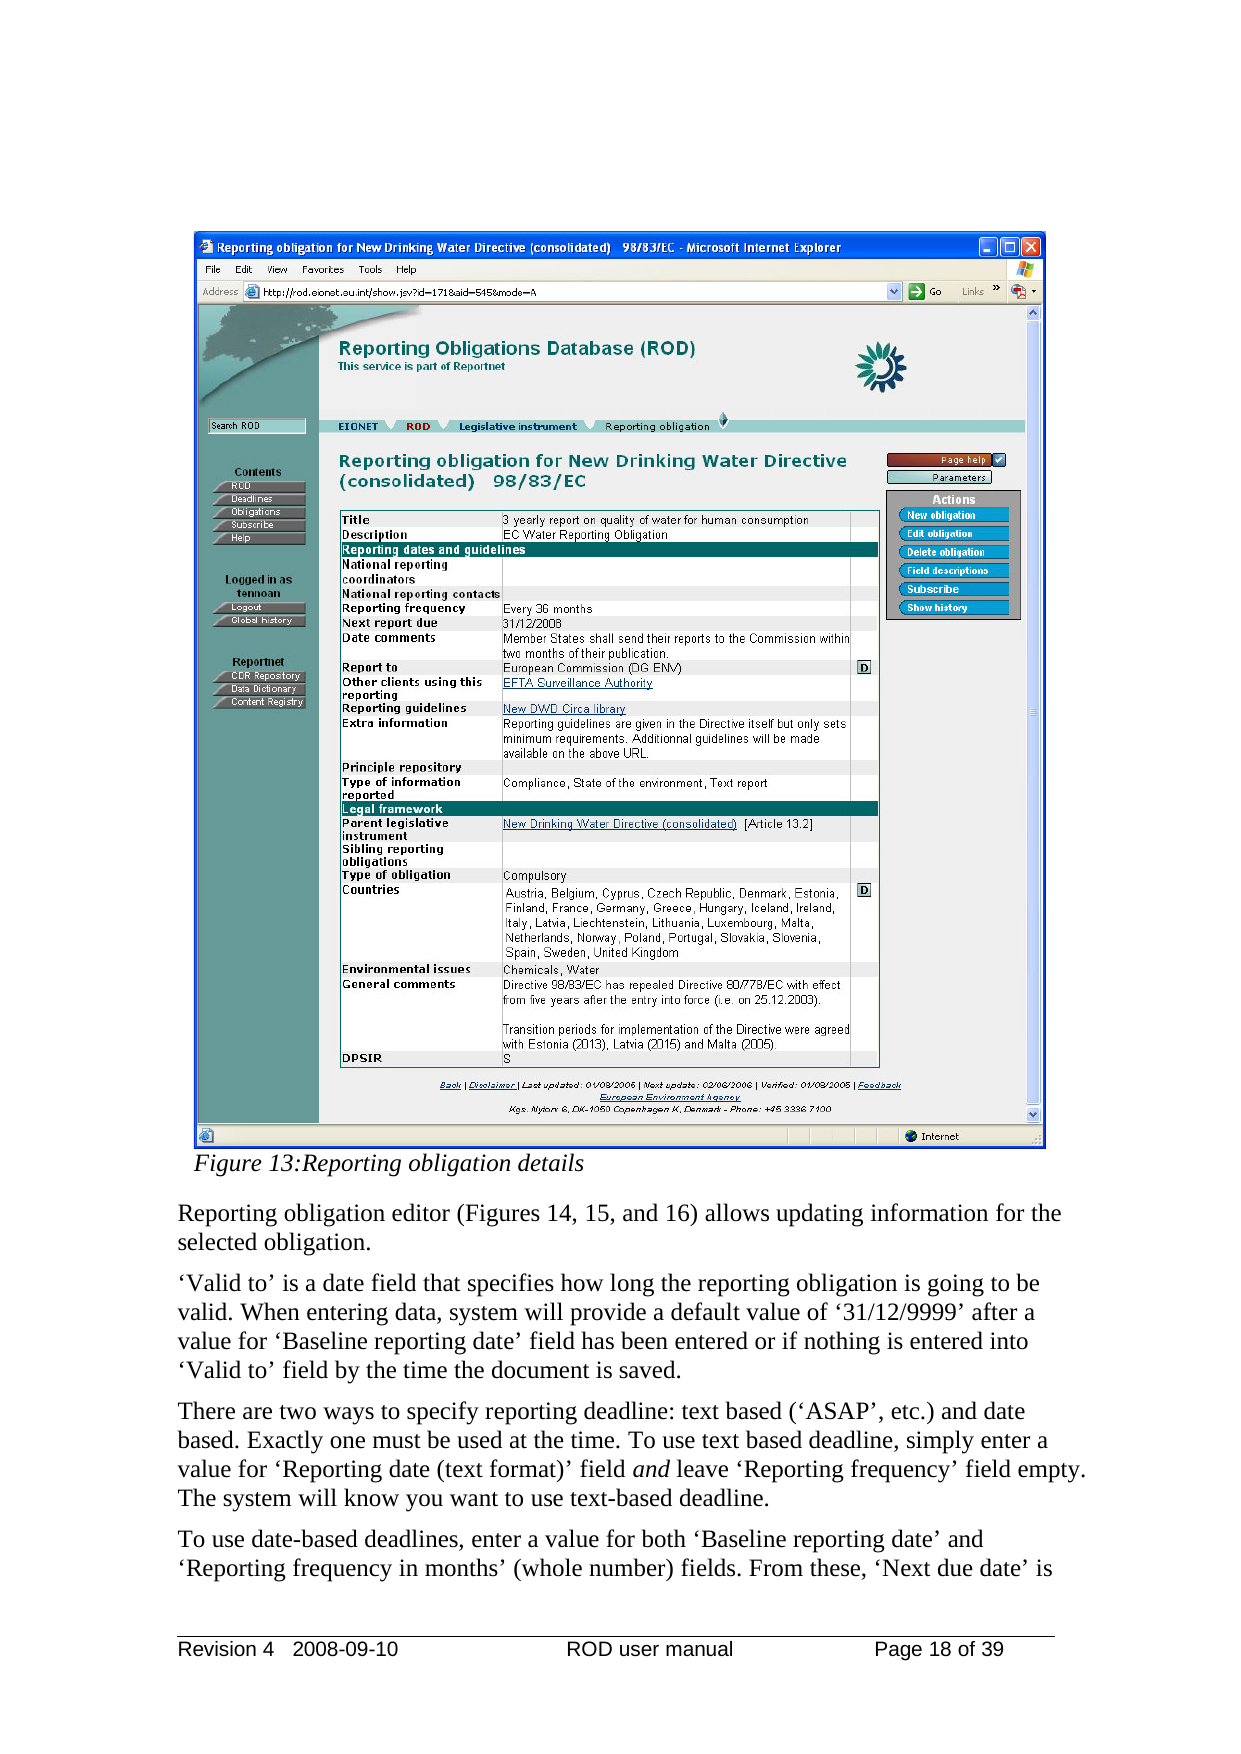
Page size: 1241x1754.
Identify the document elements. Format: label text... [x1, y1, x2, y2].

text Figure 13:Reporting obligation details [194, 1149, 1046, 1177]
text Reporting obligation editor (Figures 14, 15, and 16) allows updating information for the selected obligation. [177, 1198, 1092, 1256]
text To use date-based deadlines, enter a value for both ‘Baseline reporting date’ and ‘Reporting frequency in months’ (whole number) fields. From these, ‘Next due date’ is [177, 1524, 1092, 1582]
text ‘Valid to’ is a date field that specifies how long the reporting obligation is going to be valid. When entering data, system will provide a default value of ‘31/12/9999’ after a value for ‘Baseline reporting date’ field has been entered or if nothing is entered into ‘Valid to’ field by the time the document is saved. [177, 1268, 1092, 1384]
text There are two ways to specify reporting deadline: text based (‘ASAP’, etc.) and date based. Exactly one must be used at the time. To use text based deadline, simply enter a value for ‘Reporting date (text format)’ field and leave ‘Reporting frequency’ field empty. The system will know you want to use text-based deadline. [177, 1396, 1092, 1512]
picture [193, 231, 1046, 1149]
